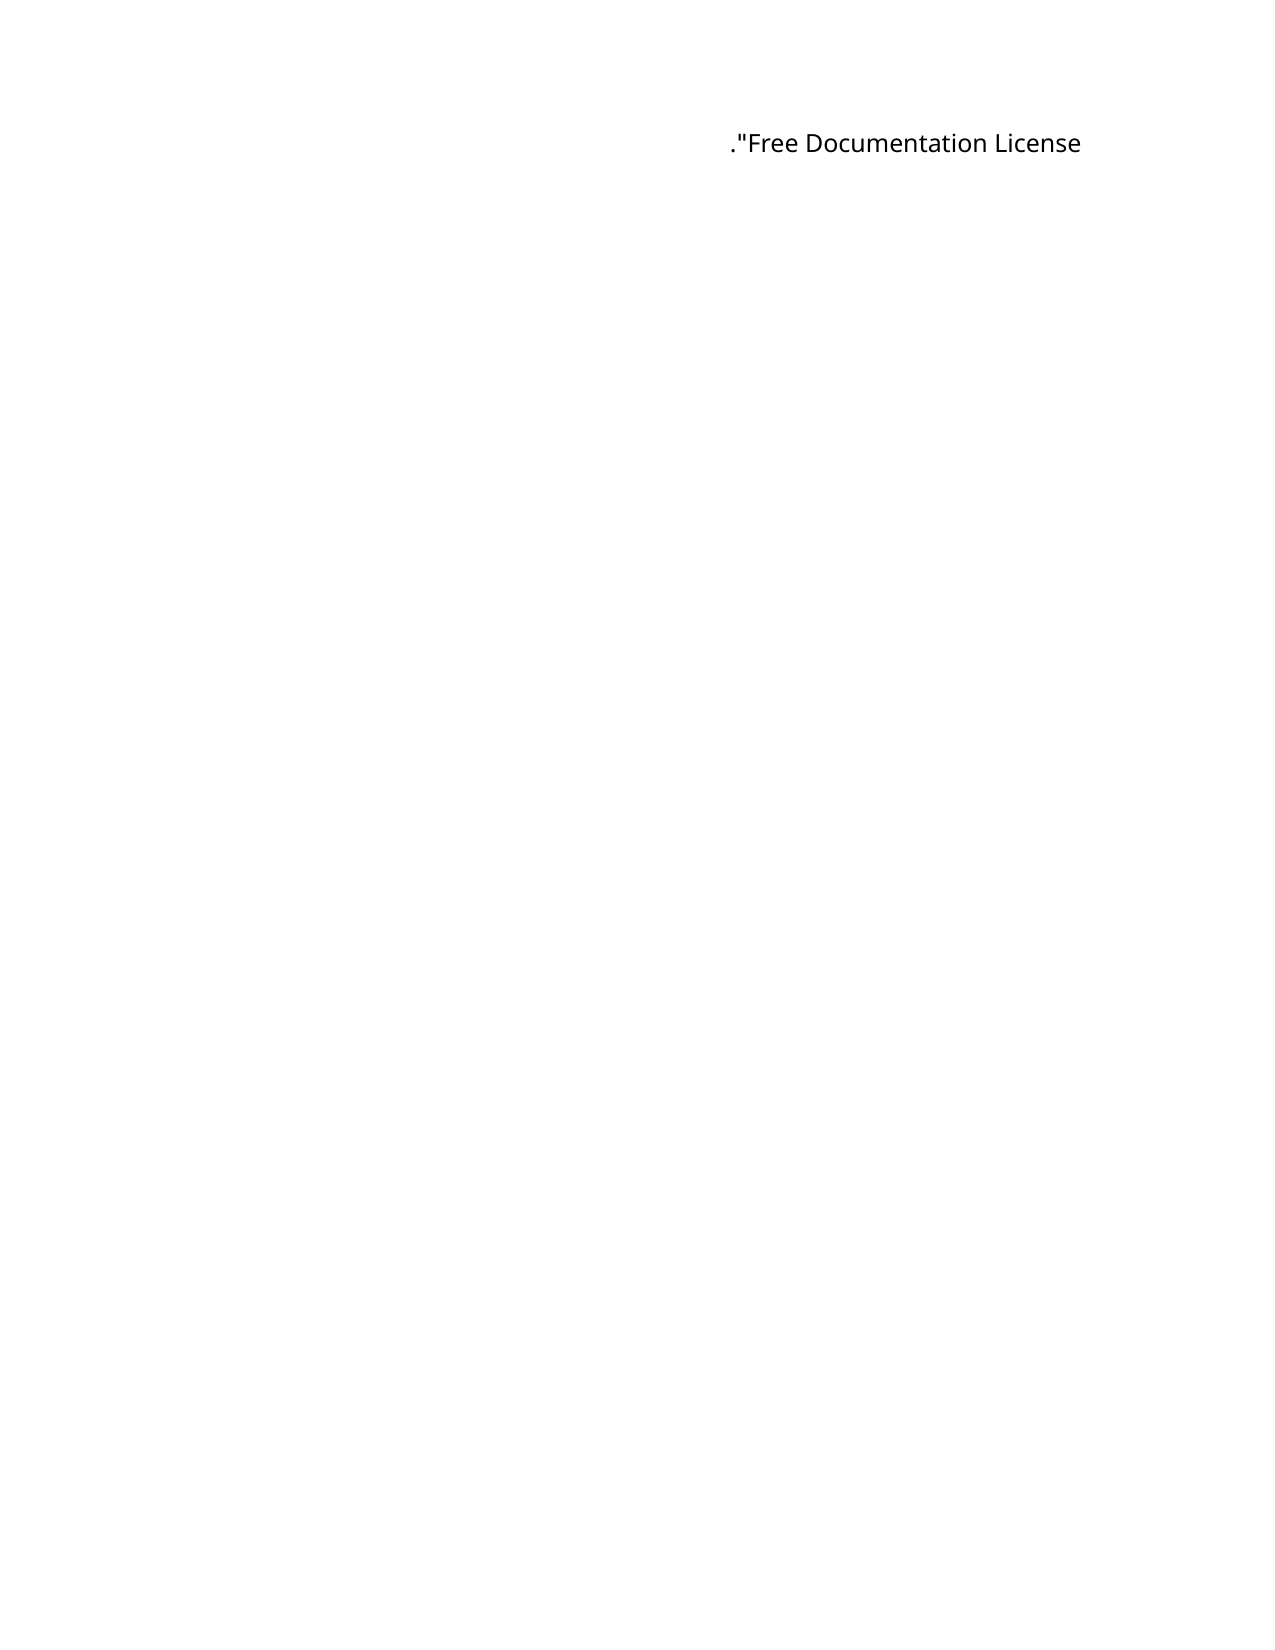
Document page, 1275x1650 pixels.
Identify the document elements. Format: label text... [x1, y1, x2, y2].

text Free Documentation License". [118, 118, 1157, 171]
